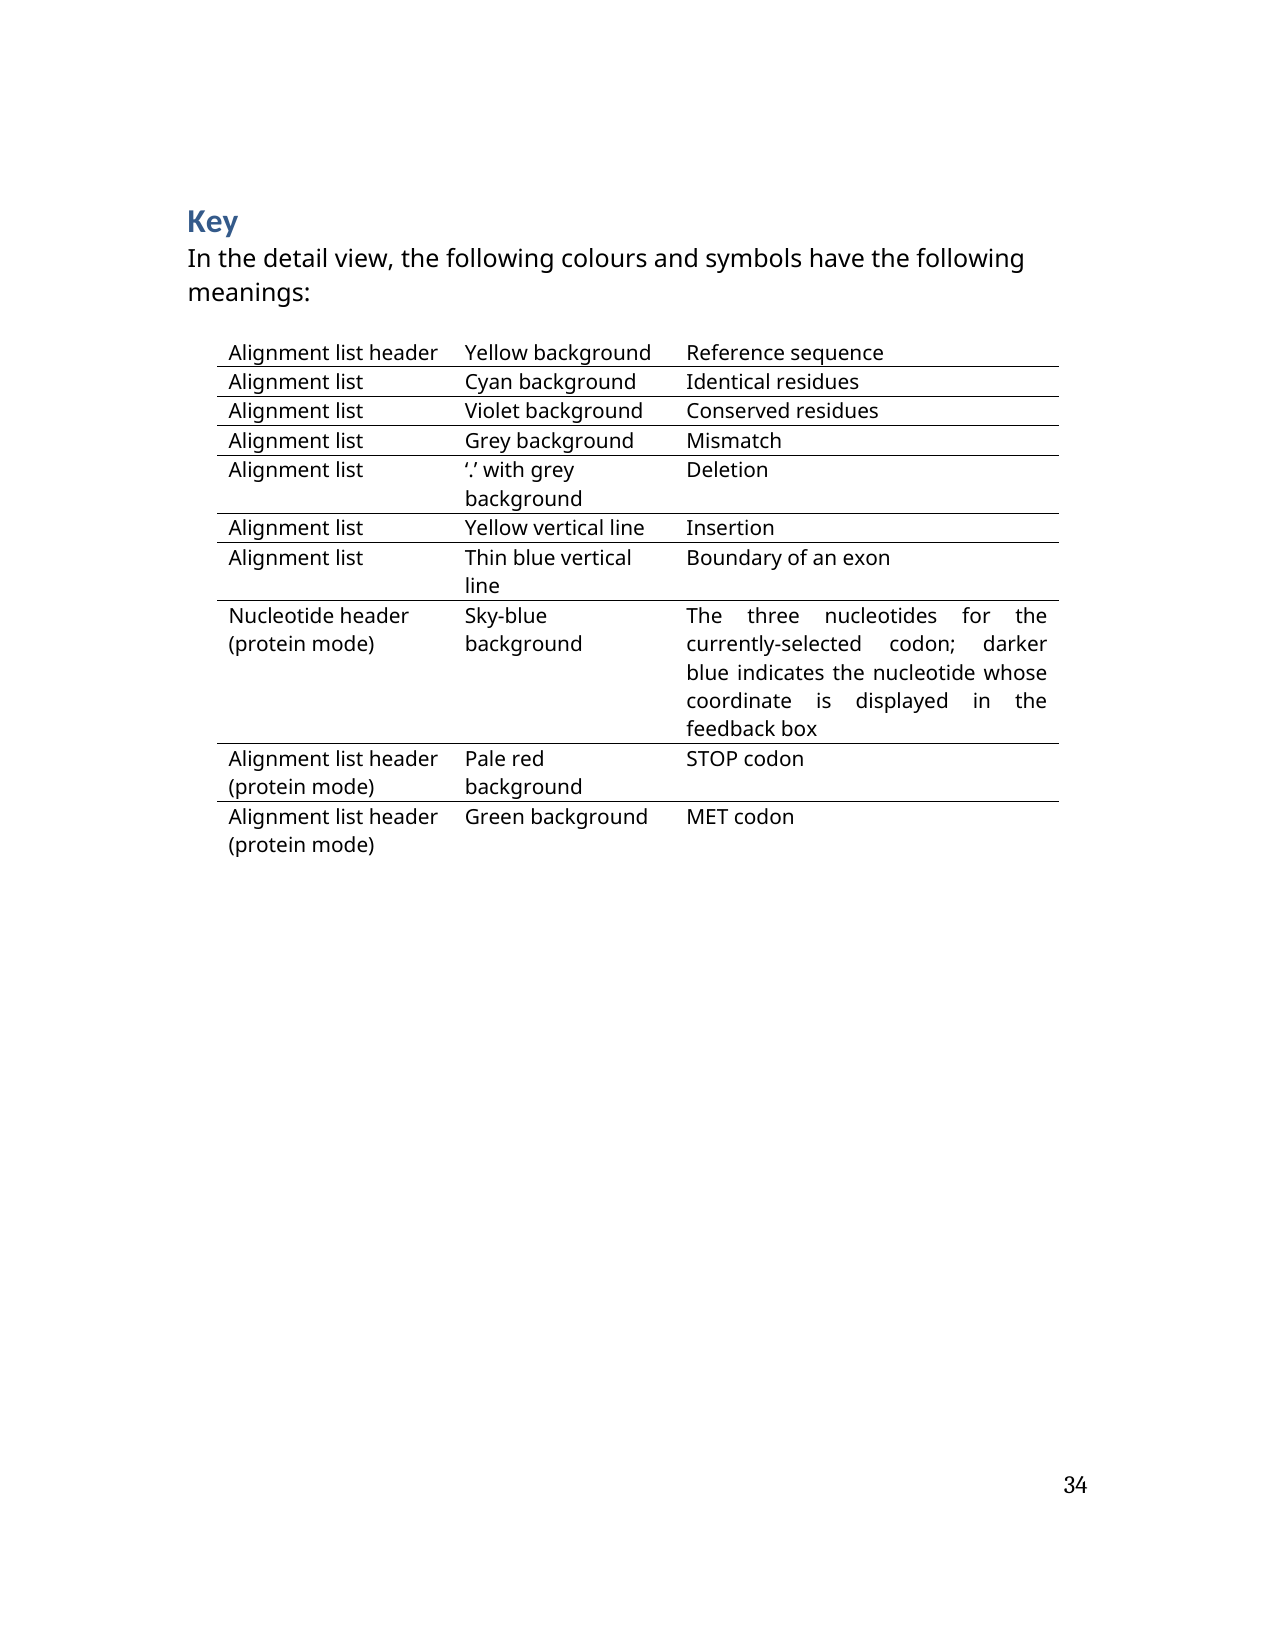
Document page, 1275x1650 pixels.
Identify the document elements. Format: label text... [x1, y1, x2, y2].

subtitle Key [187, 200, 1087, 241]
table_cell Yellow vertical line [453, 514, 675, 542]
table_cell Alignment list [217, 543, 453, 600]
table_cell The three nucleotides for the currently-selected codon; darker blue indicates the nucleotide whose coordinate is displayed in the feedback box [675, 601, 1059, 743]
table_cell Deletion [675, 456, 1059, 512]
table_cell Boundary of an exon [675, 543, 1059, 600]
table_cell Alignment list [217, 397, 453, 425]
table_cell Alignment list [217, 367, 453, 396]
table_cell Identical residues [675, 367, 1059, 396]
table_cell Insertion [675, 514, 1059, 542]
table_cell STOP codon [675, 744, 1059, 801]
table_cell Alignment list [217, 514, 453, 542]
table_cell Alignment list header (protein mode) [217, 744, 453, 801]
table_cell Alignment list [217, 456, 453, 512]
table_cell Mismatch [675, 426, 1059, 454]
table_header Reference sequence [675, 338, 1059, 366]
table_cell Pale red background [453, 744, 675, 801]
table_cell Alignment list header (protein mode) [217, 802, 453, 859]
table_cell Conserved residues [675, 397, 1059, 425]
table_cell MET codon [675, 802, 1059, 859]
table_header Yellow background [453, 338, 675, 366]
table_cell Alignment list [217, 426, 453, 454]
table_header Alignment list header [217, 338, 453, 366]
text In the detail view, the following colours and symbols have the following meanings: [187, 241, 1087, 309]
table_cell Sky-blue background [453, 601, 675, 743]
table_cell Nucleotide header (protein mode) [217, 601, 453, 743]
table_cell Grey background [453, 426, 675, 454]
table_cell Cyan background [453, 367, 675, 396]
table_cell Violet background [453, 397, 675, 425]
table_cell ‘.’ with grey background [453, 456, 675, 512]
table_cell Thin blue vertical line [453, 543, 675, 600]
table_cell Green background [453, 802, 675, 859]
